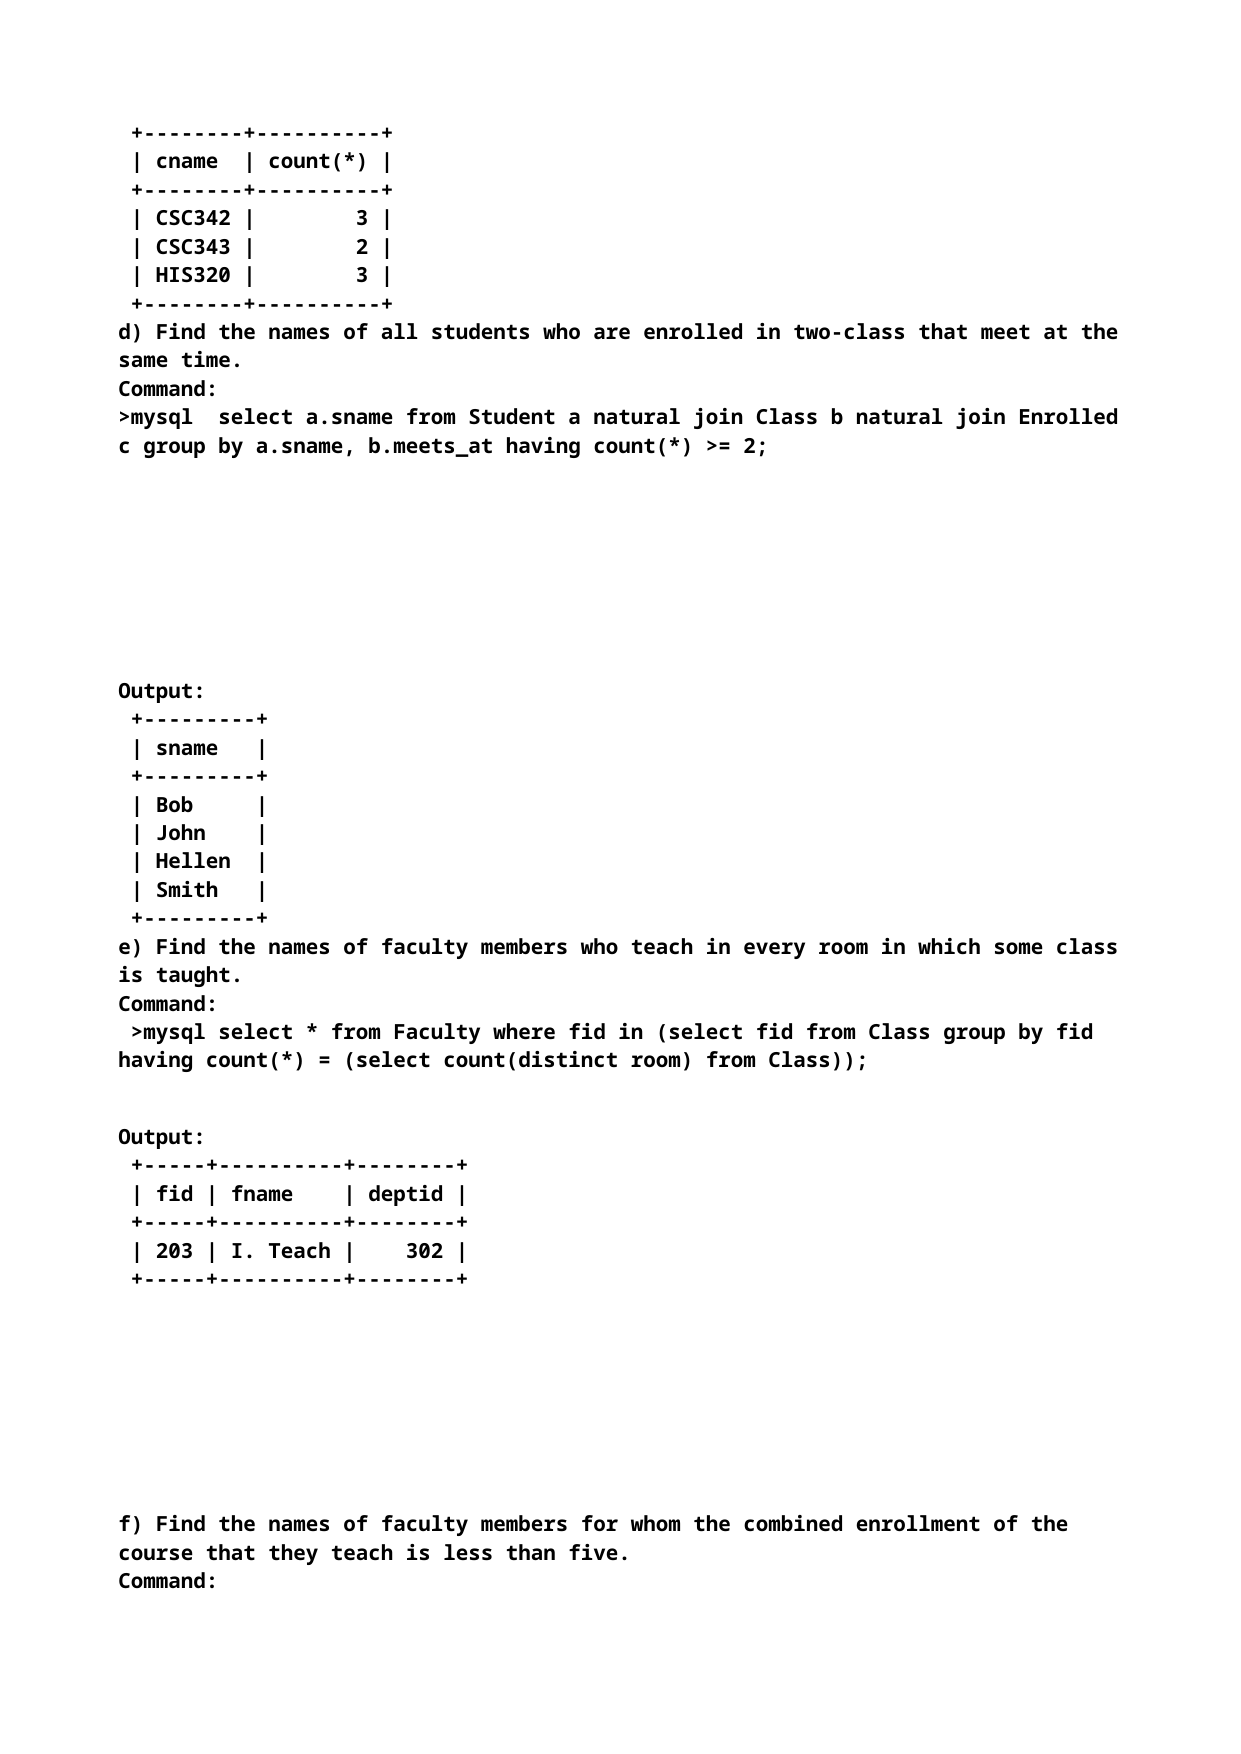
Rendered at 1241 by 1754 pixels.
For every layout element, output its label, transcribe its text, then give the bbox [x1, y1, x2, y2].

text Command: [118, 1566, 1122, 1595]
text f) Find the names of faculty members for whom the combined enrollment of the course that they teach is less than five. [118, 1509, 1122, 1566]
text | CSC343 | 2 | [118, 232, 1122, 260]
text Command: [118, 989, 1122, 1017]
text | CSC342 | 3 | [118, 203, 1122, 232]
text | fid | fname | deptid | [118, 1179, 1122, 1207]
text +--------+----------+ [118, 289, 1122, 317]
text | John | [118, 818, 1122, 847]
text | HIS320 | 3 | [118, 260, 1122, 289]
text | 203 | I. Teach | 302 | [118, 1236, 1122, 1264]
text Output: [118, 1122, 1122, 1151]
text +---------+ [118, 761, 1122, 790]
text | Smith | [118, 875, 1122, 903]
text Command: [118, 374, 1122, 402]
text +-----+----------+--------+ [118, 1264, 1122, 1293]
text | Hellen | [118, 847, 1122, 875]
text >mysql select a.sname from Student a natural join Class b natural join Enrolled c group by a.sname, b.meets_at having count(*) >= 2; [118, 402, 1122, 459]
text +---------+ [118, 903, 1122, 932]
text | sname | [118, 733, 1122, 761]
text +--------+----------+ [118, 118, 1122, 147]
text Output: [118, 676, 1122, 704]
text +--------+----------+ [118, 175, 1122, 203]
text | Bob | [118, 790, 1122, 818]
text >mysql select * from Faculty where fid in (select fid from Class group by fid having count(*) = (select count(distinct room) from Class)); [118, 1017, 1122, 1074]
text +-----+----------+--------+ [118, 1207, 1122, 1236]
text e) Find the names of faculty members who teach in every room in which some class is taught. [118, 932, 1122, 989]
text +-----+----------+--------+ [118, 1151, 1122, 1179]
text d) Find the names of all students who are enrolled in two-class that meet at the same time. [118, 317, 1122, 374]
text | cname | count(*) | [118, 147, 1122, 175]
text +---------+ [118, 704, 1122, 733]
